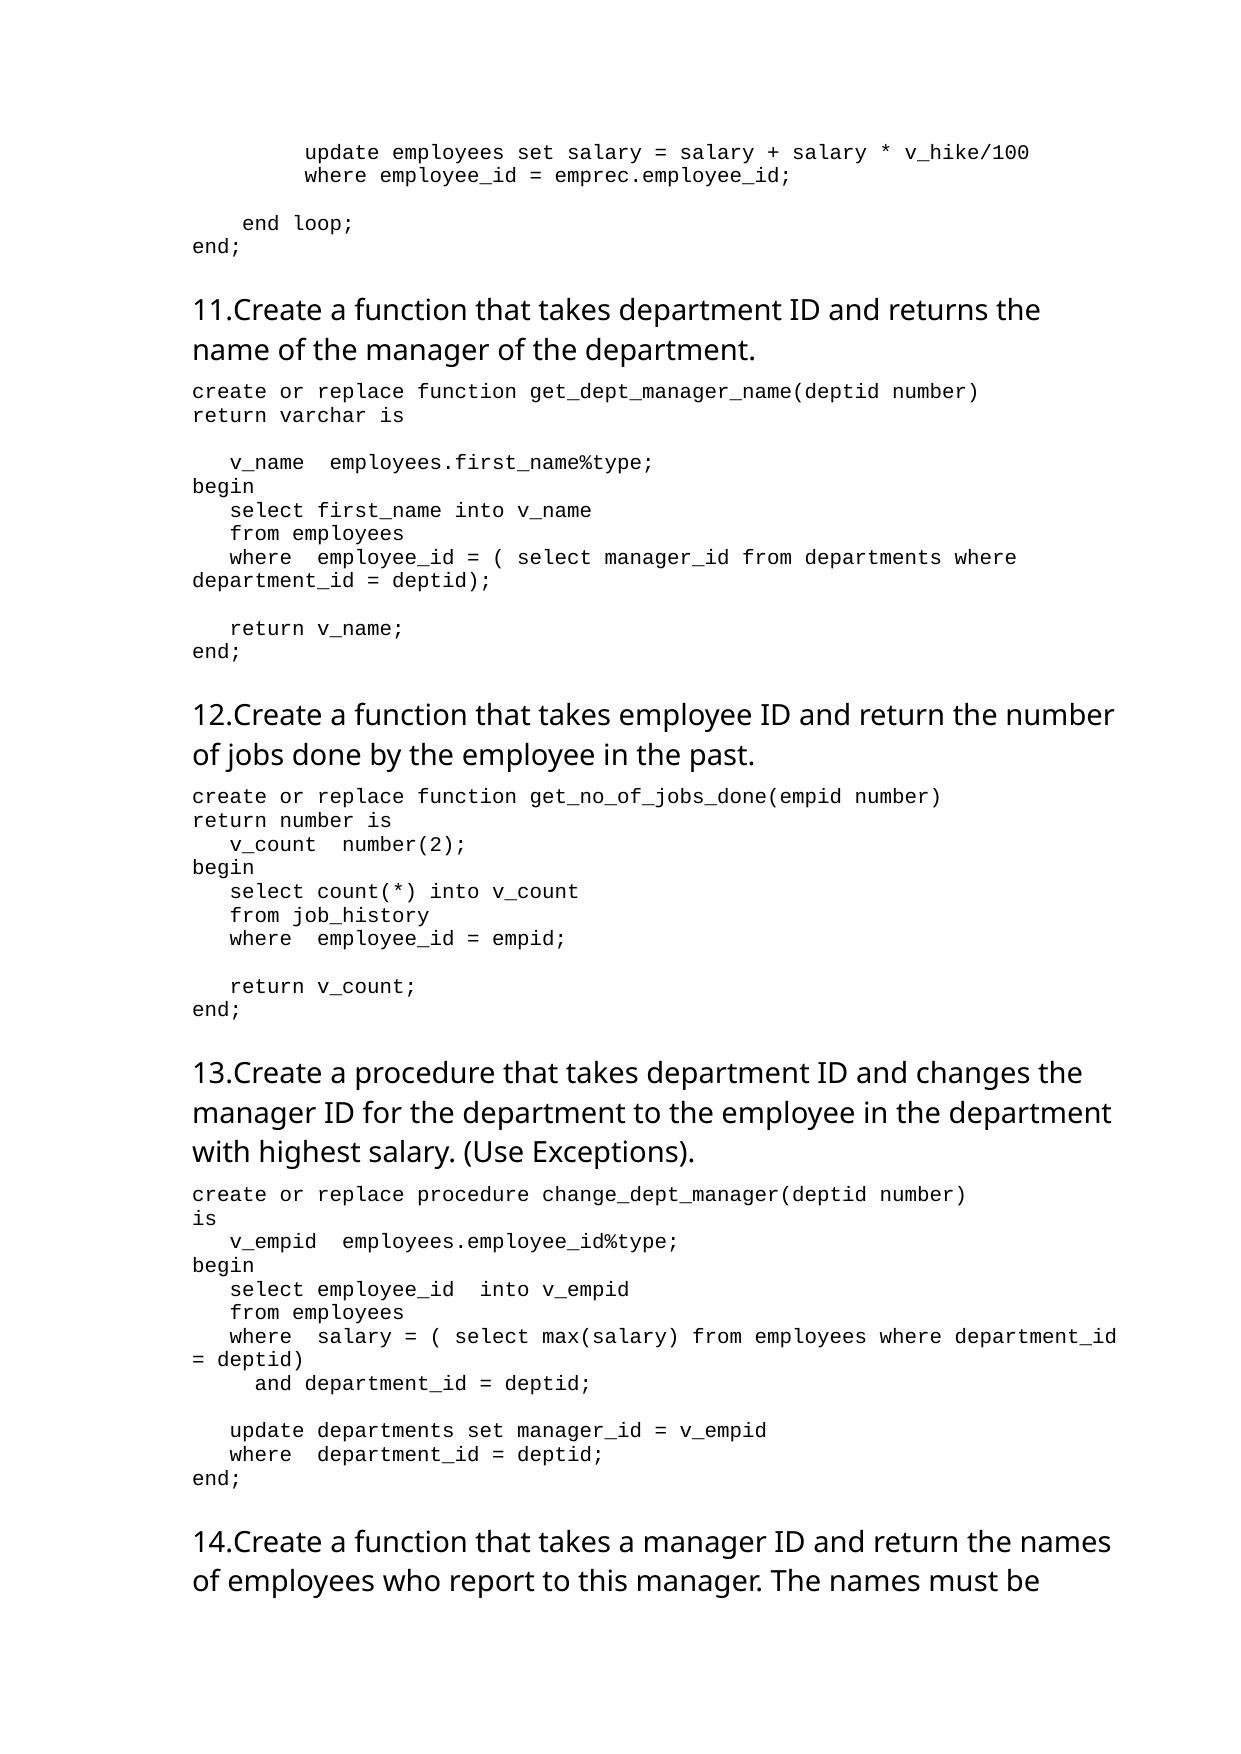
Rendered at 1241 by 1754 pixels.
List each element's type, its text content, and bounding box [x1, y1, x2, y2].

list begin [118, 1255, 1122, 1278]
list v_name employees.first_name%type; [118, 452, 1122, 476]
list v_count number(2); [118, 834, 1122, 857]
list update departments set manager_id = v_empid [118, 1420, 1122, 1444]
list update employees set salary = salary + salary * v_hike/100 [118, 142, 1122, 165]
list end; [118, 641, 1122, 665]
list create or replace procedure change_dept_manager(deptid number) [118, 1184, 1122, 1208]
list select employee_id into v_empid [118, 1278, 1122, 1302]
list where salary = ( select max(salary) from employees where department_id = deptid) [118, 1326, 1122, 1373]
list begin [118, 476, 1122, 499]
list Create a function that takes employee ID and return the number of jobs done by the employee in the past. [118, 694, 1122, 774]
list from employees [118, 1302, 1122, 1326]
list end; [118, 1468, 1122, 1491]
list is [118, 1208, 1122, 1231]
list Create a function that takes a manager ID and return the names of employees who report to this manager. The names must be [118, 1521, 1122, 1600]
list where employee_id = empid; [118, 928, 1122, 952]
list select first_name into v_name [118, 499, 1122, 523]
list begin [118, 857, 1122, 881]
list end; [118, 999, 1122, 1023]
list end; [118, 236, 1122, 260]
list v_empid employees.employee_id%type; [118, 1231, 1122, 1255]
list return v_count; [118, 976, 1122, 999]
list where department_id = deptid; [118, 1444, 1122, 1468]
list select count(*) into v_count [118, 881, 1122, 905]
list from employees [118, 523, 1122, 547]
list return number is [118, 810, 1122, 834]
list create or replace function get_no_of_jobs_done(empid number) [118, 786, 1122, 810]
list where employee_id = emprec.employee_id; [118, 165, 1122, 189]
list Create a procedure that takes department ID and changes the manager ID for the department to the employee in the department with highest salary. (Use Exceptions). [118, 1052, 1122, 1171]
list return varchar is [118, 405, 1122, 429]
list Create a function that takes department ID and returns the name of the manager of the department. [118, 289, 1122, 369]
list create or replace function get_dept_manager_name(deptid number) [118, 381, 1122, 405]
list end loop; [118, 213, 1122, 236]
list where employee_id = ( select manager_id from departments where department_id = deptid); [118, 547, 1122, 594]
list and department_id = deptid; [118, 1373, 1122, 1397]
list from job_history [118, 905, 1122, 928]
list return v_name; [118, 618, 1122, 641]
